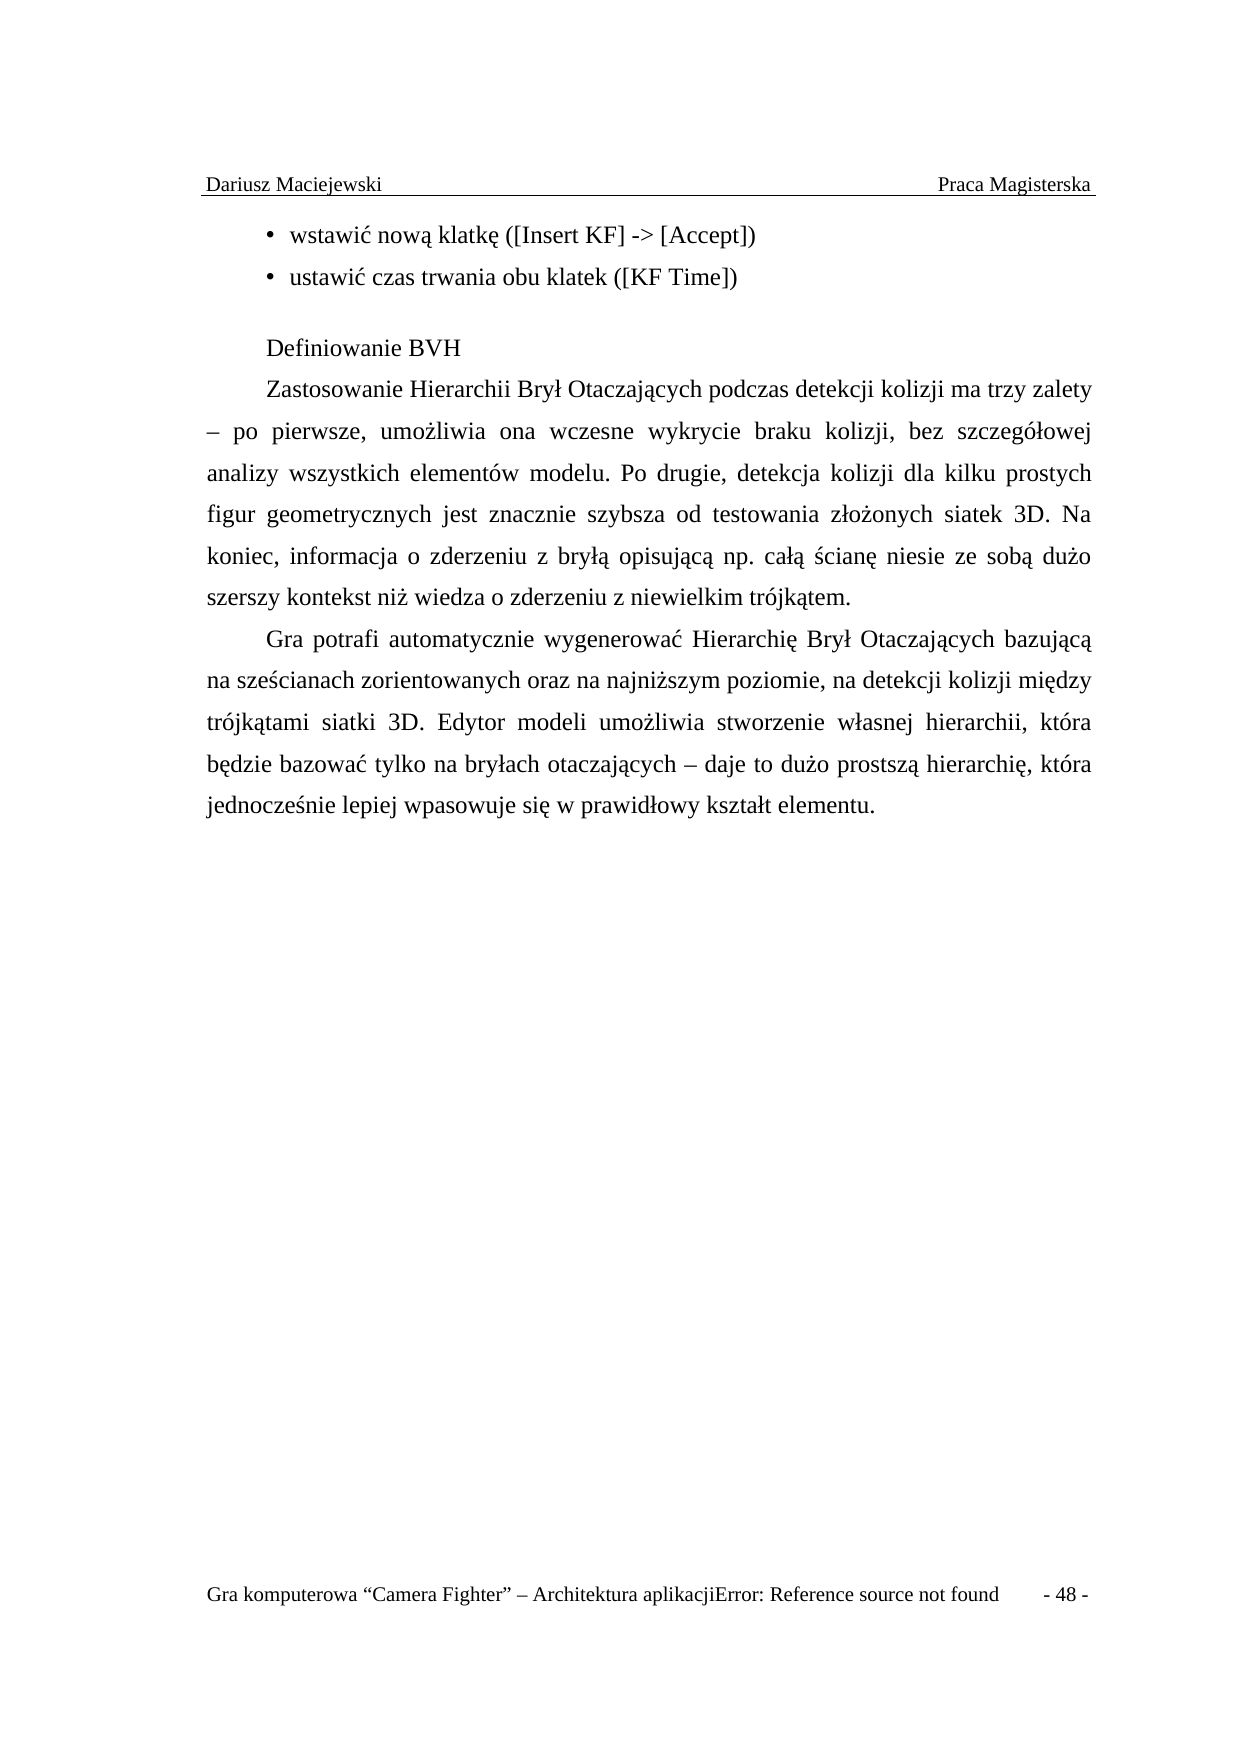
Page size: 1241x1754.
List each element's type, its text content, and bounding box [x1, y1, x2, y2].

text Zastosowanie Hierarchii Brył Otaczających podczas detekcji kolizji ma trzy zalety – po pierwsze, umożliwia ona wczesne wykrycie braku kolizji, bez szczegółowej analizy wszystkich elementów modelu. Po drugie, detekcja kolizji dla kilku prostych figur geometrycznych jest znacznie szybsza od testowania złożonych siatek 3D. Na koniec, informacja o zderzeniu z bryłą opisującą np. całą ścianę niesie ze sobą dużo szerszy kontekst niż wiedza o zderzeniu z niewielkim trójkątem. [207, 376, 1092, 611]
list ustawić czas trwania obu klatek ([KF Time]) [266, 263, 1092, 291]
text Definiowanie BVH [207, 334, 1092, 362]
list wstawić nową klatkę ([Insert KF] -> [Accept]) [266, 221, 1092, 249]
text Gra potrafi automatycznie wygenerować Hierarchię Brył Otaczających bazującą na sześcianach zorientowanych oraz na najniższym poziomie, na detekcji kolizji między trójkątami siatki 3D. Edytor modeli umożliwia stworzenie własnej hierarchii, która będzie bazować tylko na bryłach otaczających – daje to dużo prostszą hierarchię, która jednocześnie lepiej wpasowuje się w prawidłowy kształt elementu. [207, 625, 1092, 819]
